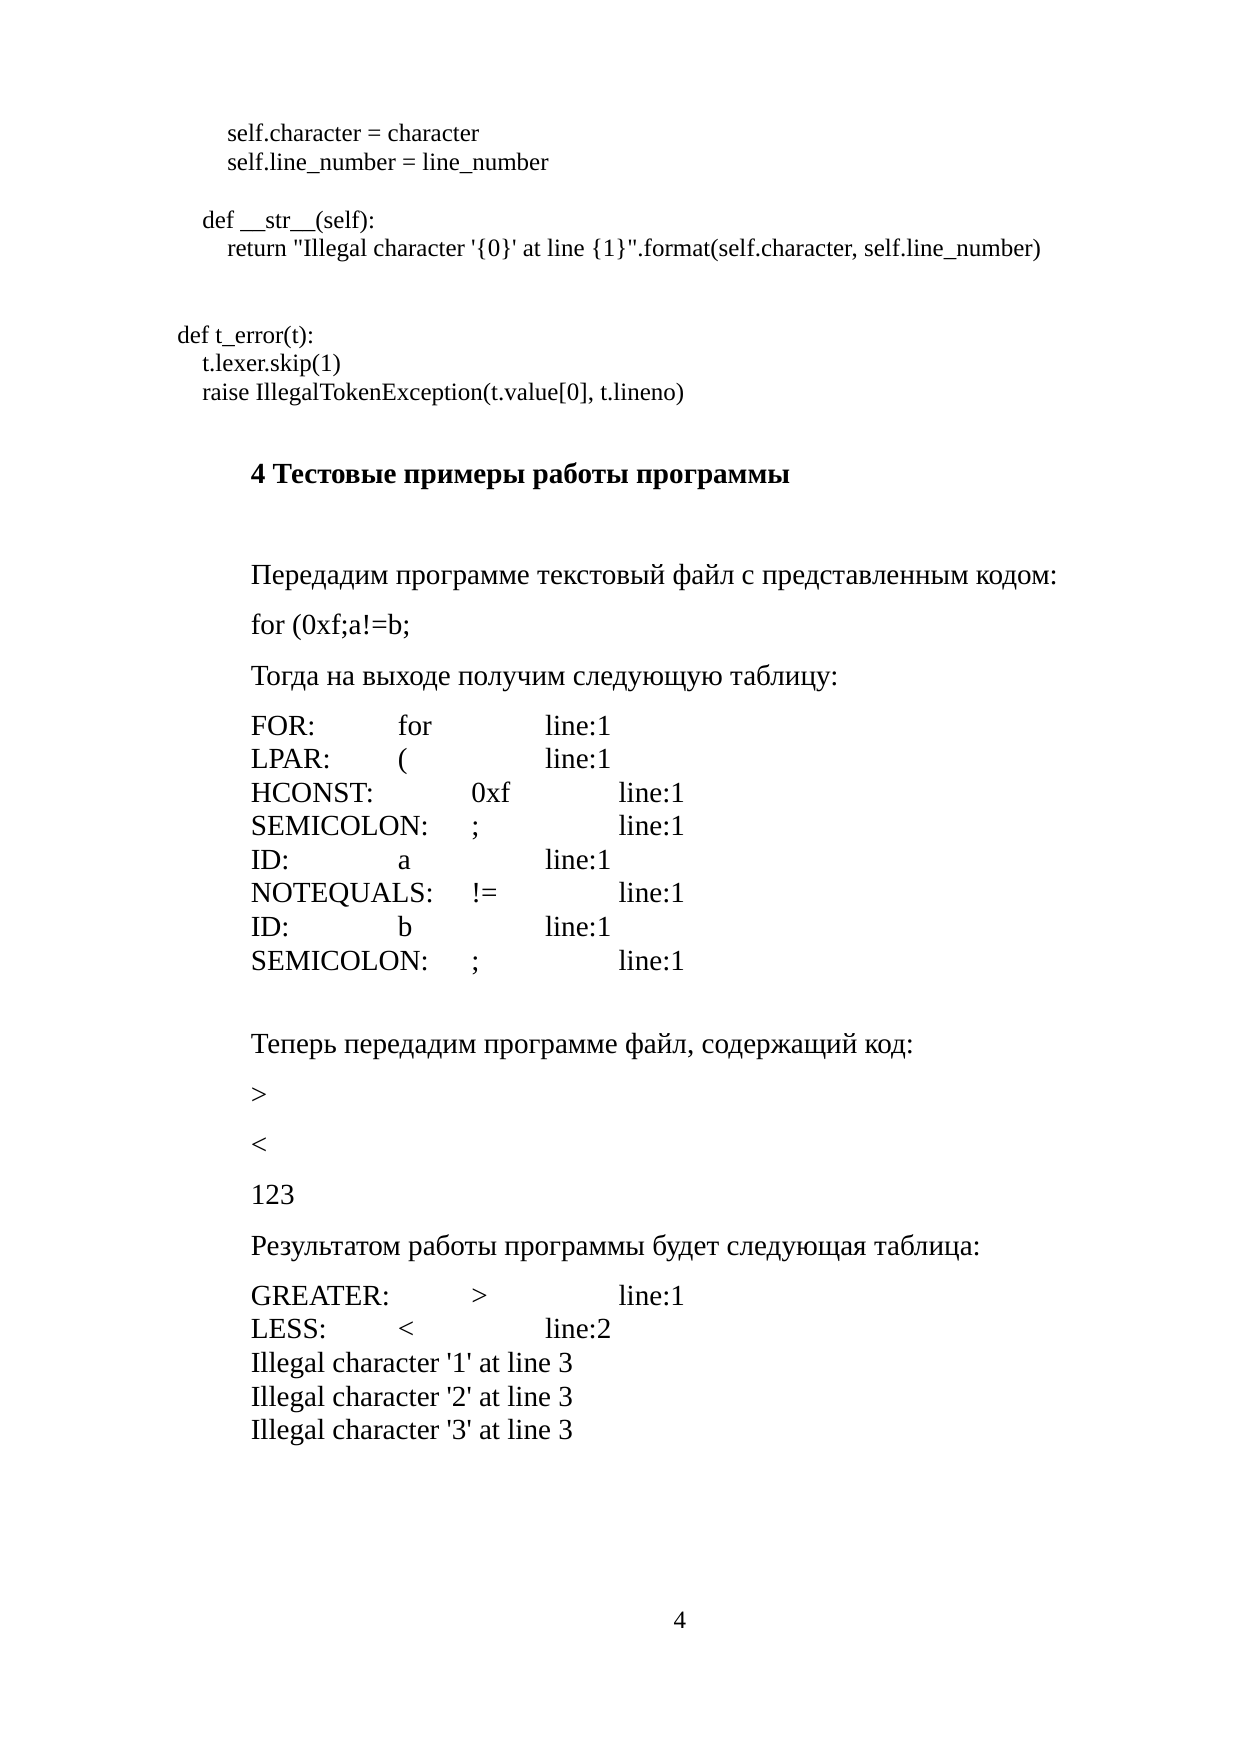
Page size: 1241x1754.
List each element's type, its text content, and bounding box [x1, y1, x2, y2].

text self.character = character [177, 118, 1182, 147]
text for (0xf;a!=b; [177, 607, 1182, 641]
text ID: b line:1 [177, 909, 1182, 943]
text SEMICOLON: ; line:1 [177, 808, 1182, 842]
text NOTEQUALS: != line:1 [177, 876, 1182, 909]
text Результатом работы программы будет следующая таблица: [177, 1228, 1182, 1261]
text t.lexer.skip(1) [177, 348, 1182, 377]
list Тестовые примеры работы программы [251, 456, 1182, 490]
text def t_error(t): [177, 320, 1182, 348]
text raise IllegalTokenException(t.value[0], t.lineno) [177, 377, 1182, 406]
text Illegal character '3' at line 3 [177, 1412, 1182, 1446]
text > [177, 1077, 1182, 1110]
text Illegal character '2' at line 3 [177, 1379, 1182, 1412]
text GREATER: > line:1 [177, 1278, 1182, 1312]
text < [177, 1127, 1182, 1161]
text LPAR: ( line:1 [177, 741, 1182, 775]
text Тогда на выходе получим следующую таблицу: [177, 658, 1182, 691]
text 123 [177, 1177, 1182, 1211]
text Передадим программе текстовый файл с представленным кодом: [177, 557, 1182, 591]
text SEMICOLON: ; line:1 [177, 943, 1182, 976]
text def __str__(self): [177, 205, 1182, 233]
text Теперь передадим программе файл, содержащий код: [177, 1027, 1182, 1060]
text self.line_number = line_number [177, 147, 1182, 176]
text HCONST: 0xf line:1 [177, 775, 1182, 808]
text return "Illegal character '{0}' at line {1}".format(self.character, self.line_number) [177, 233, 1182, 262]
text FOR: for line:1 [177, 708, 1182, 741]
text Illegal character '1' at line 3 [177, 1345, 1182, 1379]
text LESS: < line:2 [177, 1312, 1182, 1345]
text ID: a line:1 [177, 842, 1182, 876]
